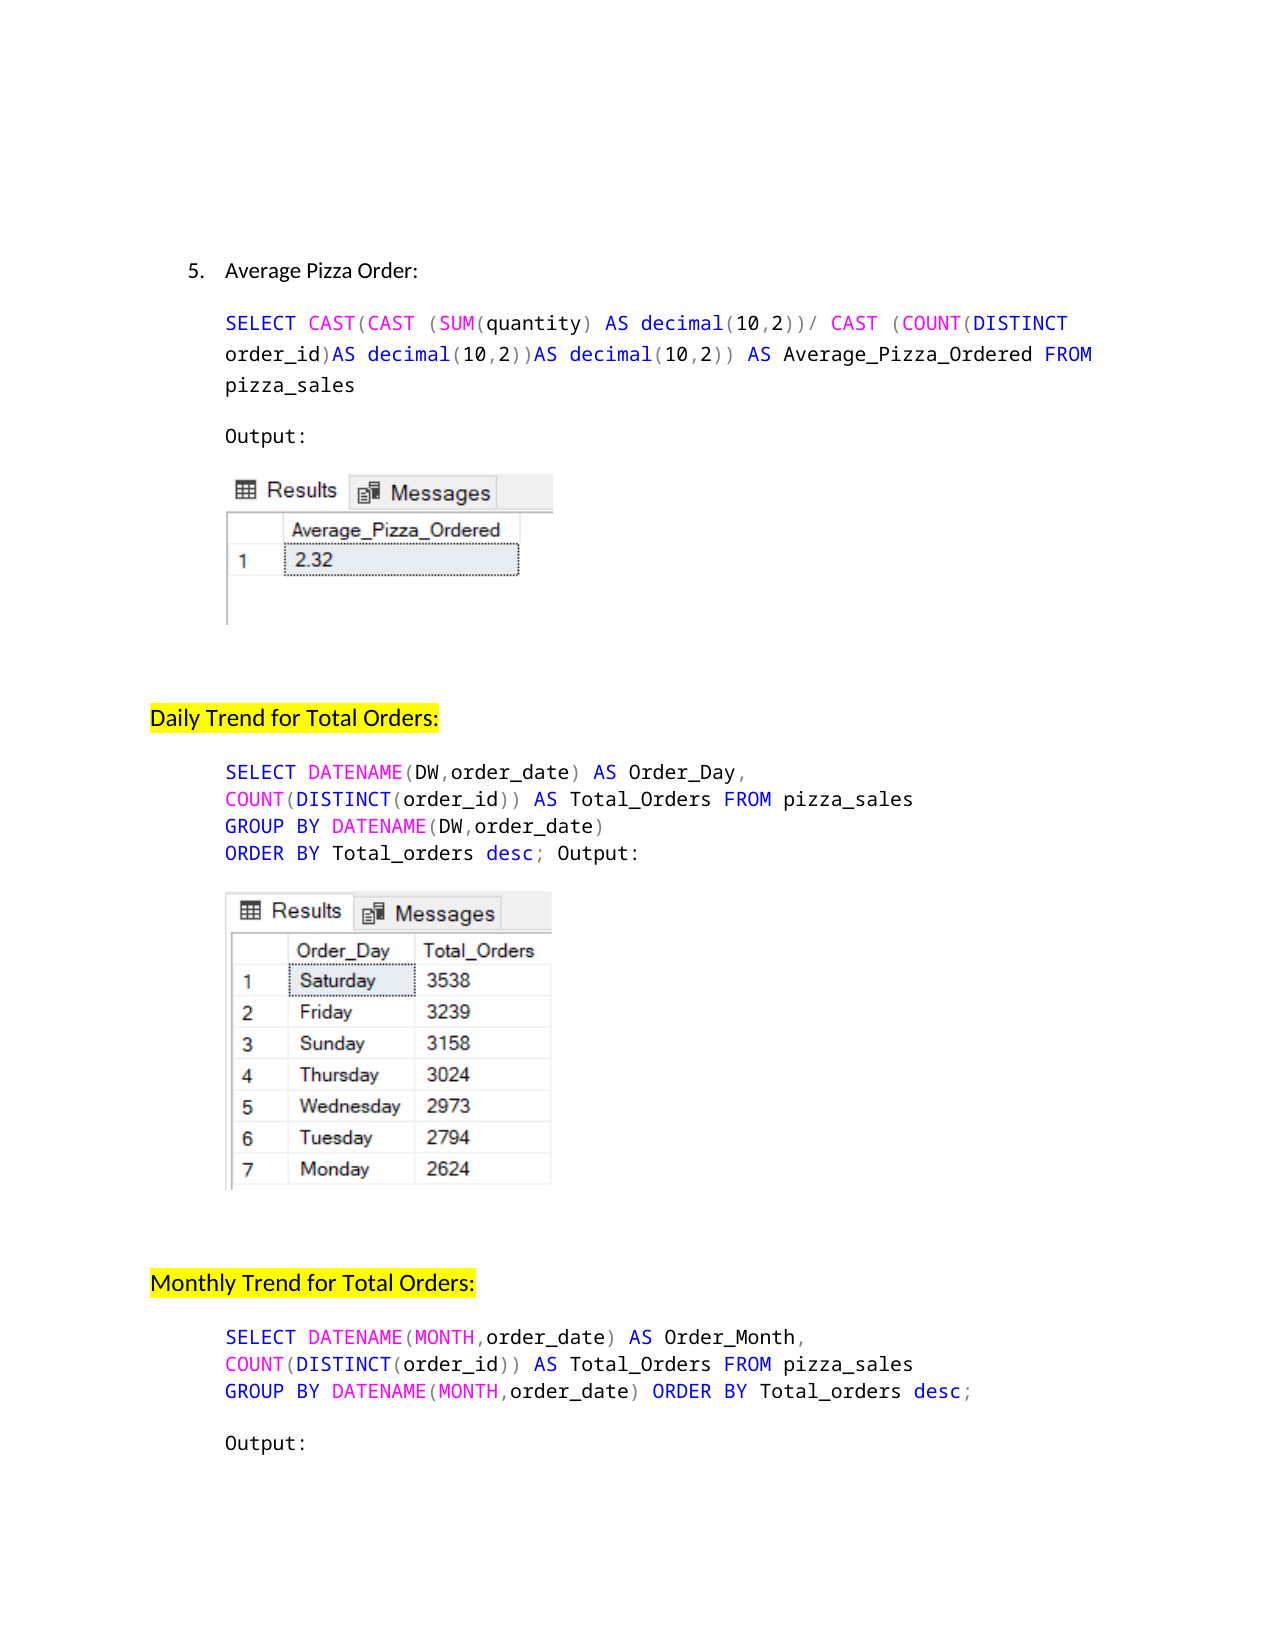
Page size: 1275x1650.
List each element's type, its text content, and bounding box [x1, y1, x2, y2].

text GROUP BY DATENAME(DW,order_date) [225, 812, 1125, 839]
text SELECT DATENAME(DW,order_date) AS Order_Day, [225, 758, 1125, 785]
text Monthly Trend for Total Orders: [150, 1267, 1125, 1298]
text COUNT(DISTINCT(order_id)) AS Total_Orders FROM pizza_sales [225, 785, 1125, 812]
list Output: [225, 1429, 1125, 1456]
text COUNT(DISTINCT(order_id)) AS Total_Orders FROM pizza_sales [225, 1350, 1125, 1377]
list Output: [225, 423, 1125, 450]
list ORDER BY Total_orders desc; Output: [225, 839, 1125, 866]
list SELECT CAST(CAST (SUM(quantity) AS decimal(10,2))/ CAST (COUNT(DISTINCT order_id)AS decimal(10,2))AS decimal(10,2)) AS Average_Pizza_Ordered FROM pizza_sales [225, 309, 1125, 398]
text SELECT DATENAME(MONTH,order_date) AS Order_Month, [225, 1323, 1125, 1350]
list Average Pizza Order: [187, 256, 1125, 284]
text GROUP BY DATENAME(MONTH,order_date) ORDER BY Total_orders desc; [225, 1377, 1125, 1404]
text Daily Trend for Total Orders: [150, 702, 1125, 733]
